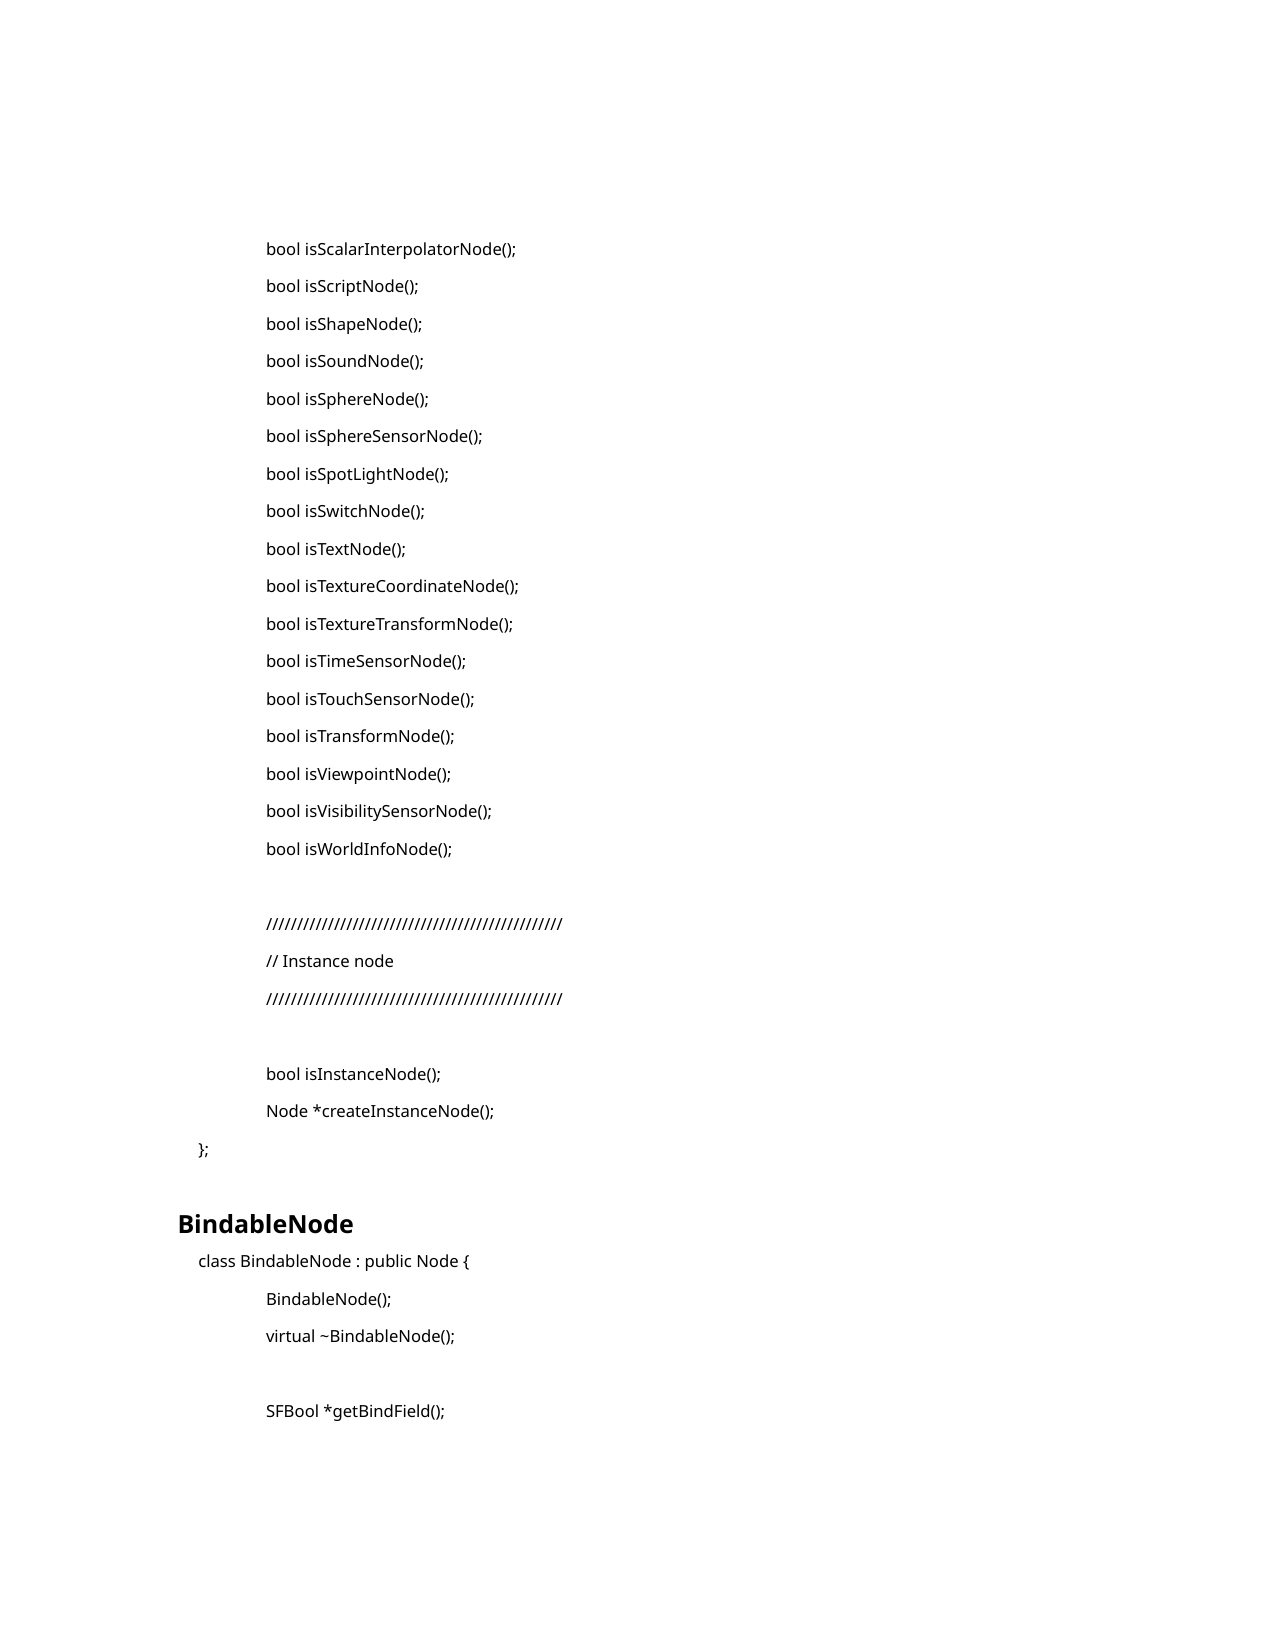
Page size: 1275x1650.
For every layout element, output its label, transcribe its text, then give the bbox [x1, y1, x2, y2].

text bool isVisibilitySensorNode(); [198, 792, 1098, 830]
text bool isScalarInterpolatorNode(); [198, 230, 1098, 267]
text bool isTextureTransformNode(); [198, 605, 1098, 642]
text //////////////////////////////////////////////// [198, 905, 1098, 942]
text bool isSwitchNode(); [198, 492, 1098, 530]
text bool isViewpointNode(); [198, 755, 1098, 792]
text virtual ~BindableNode(); [198, 1317, 1098, 1355]
text bool isTextureCoordinateNode(); [198, 567, 1098, 605]
text bool isScriptNode(); [198, 267, 1098, 305]
text bool isSphereSensorNode(); [198, 417, 1098, 455]
text }; [198, 1130, 1098, 1167]
text BindableNode(); [198, 1280, 1098, 1317]
text bool isInstanceNode(); [198, 1055, 1098, 1092]
text // Instance node [198, 942, 1098, 980]
text bool isSoundNode(); [198, 342, 1098, 380]
text bool isTextNode(); [198, 530, 1098, 567]
text class BindableNode : public Node { [198, 1242, 1098, 1280]
text bool isSphereNode(); [198, 380, 1098, 417]
text Node *createInstanceNode(); [198, 1092, 1098, 1130]
text bool isShapeNode(); [198, 305, 1098, 342]
text //////////////////////////////////////////////// [198, 980, 1098, 1017]
text bool isTransformNode(); [198, 717, 1098, 755]
text bool isTimeSensorNode(); [198, 642, 1098, 680]
text bool isSpotLightNode(); [198, 455, 1098, 492]
text bool isWorldInfoNode(); [198, 830, 1098, 867]
subtitle BindableNode [177, 1205, 1098, 1242]
text SFBool *getBindField(); [198, 1392, 1098, 1430]
text bool isTouchSensorNode(); [198, 680, 1098, 717]
